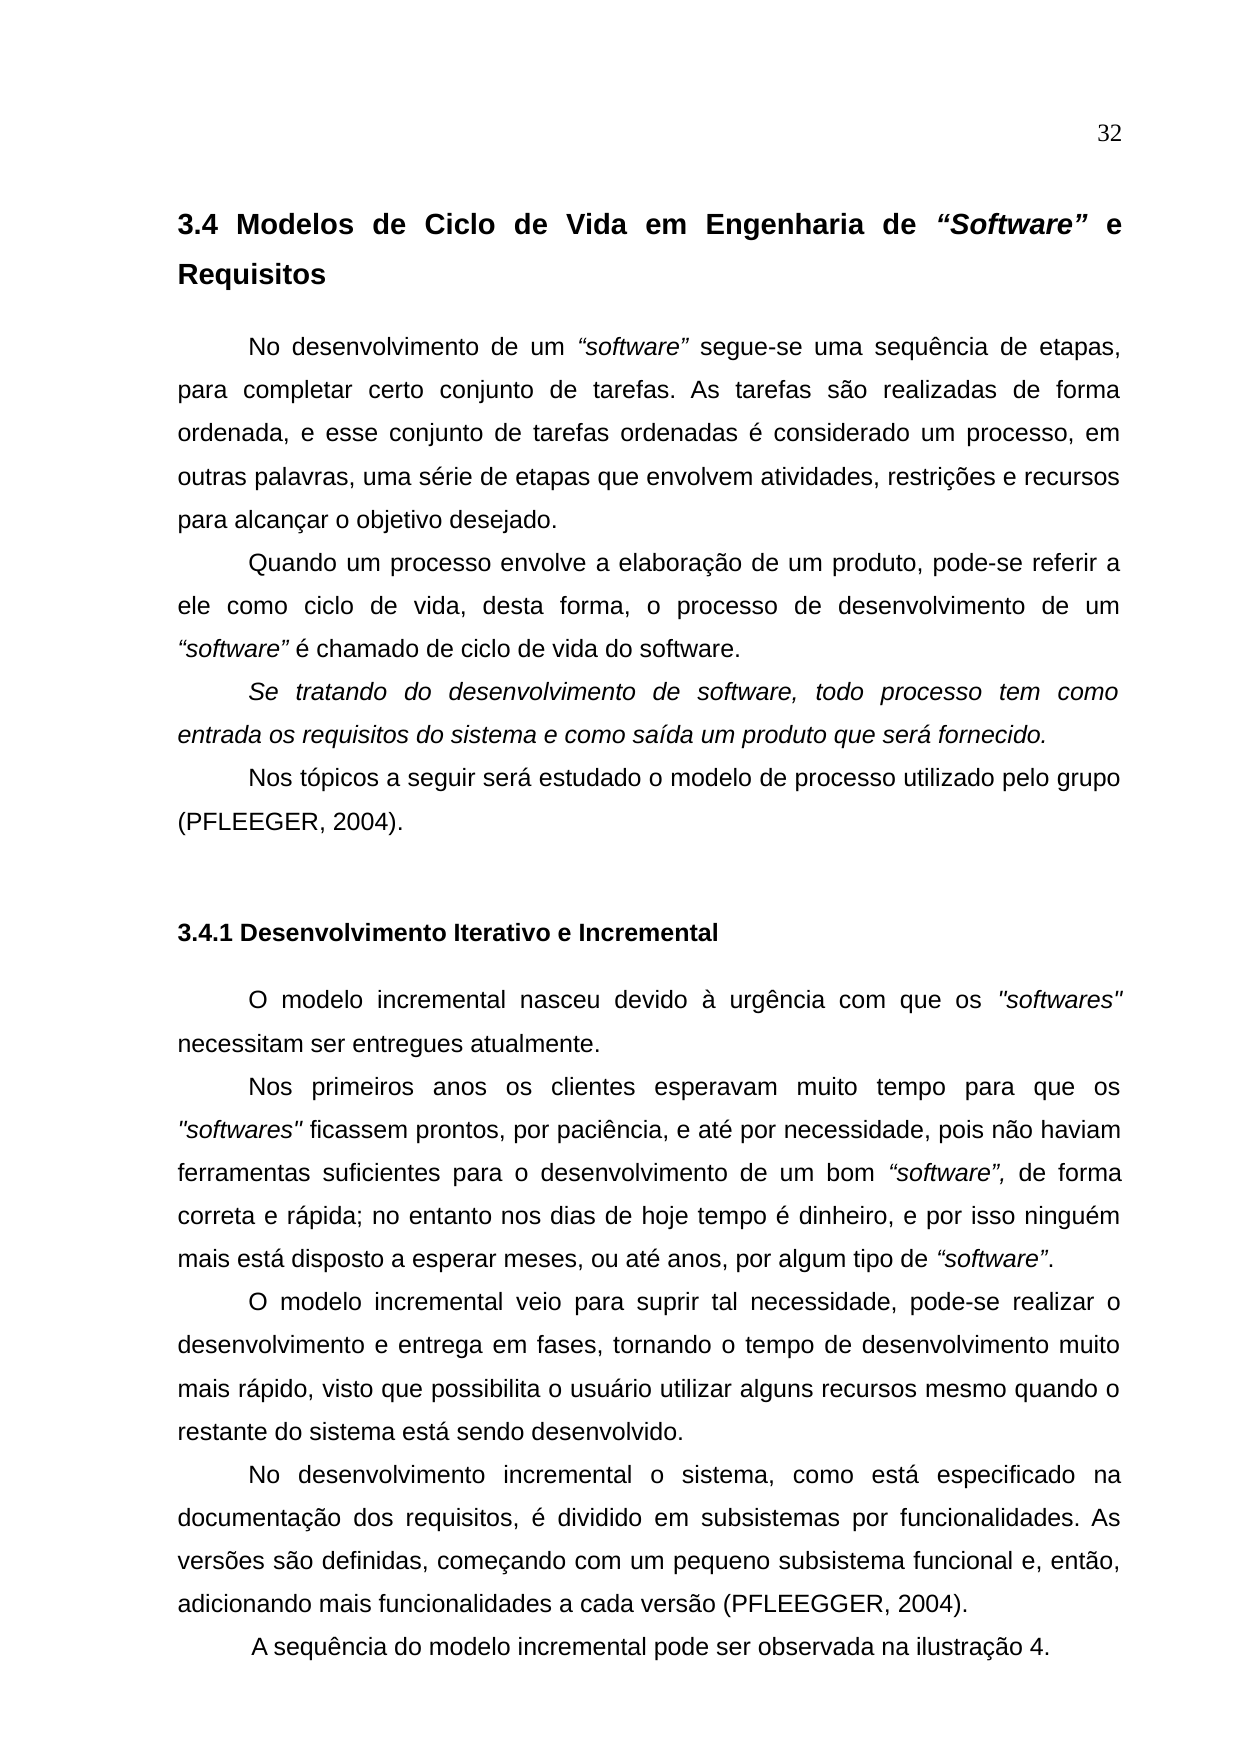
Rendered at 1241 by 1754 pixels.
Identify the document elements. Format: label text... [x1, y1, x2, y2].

subtitle 3.4.1 Desenvolvimento Iterativo e Incremental [177, 917, 1122, 946]
text Se tratando do desenvolvimento de software, todo processo tem como entrada os requisitos do sistema e como saída um produto que será fornecido. [177, 677, 1122, 749]
text Nos primeiros anos os clientes esperavam muito tempo para que os "softwares" ficassem prontos, por paciência, e até por necessidade, pois não haviam ferramentas suficientes para o desenvolvimento de um bom “software”, de forma correta e rápida; no entanto nos dias de hoje tempo é dinheiro, e por isso ninguém mais está disposto a esperar meses, ou até anos, por algum tipo de “software”. [177, 1072, 1122, 1273]
text No desenvolvimento de um “software” segue-se uma sequência de etapas, para completar certo conjunto de tarefas. As tarefas são realizadas de forma ordenada, e esse conjunto de tarefas ordenadas é considerado um processo, em outras palavras, uma série de etapas que envolvem atividades, restrições e recursos para alcançar o objetivo desejado. [177, 332, 1122, 533]
subtitle 3.4 Modelos de Ciclo de Vida em Engenharia de “Software” e Requisitos [177, 207, 1122, 291]
text Nos tópicos a seguir será estudado o modelo de processo utilizado pelo grupo (PFLEEGER, 2004). [177, 763, 1122, 835]
text Quando um processo envolve a elaboração de um produto, pode-se referir a ele como ciclo de vida, desta forma, o processo de desenvolvimento de um “software” é chamado de ciclo de vida do software. [177, 548, 1122, 663]
text No desenvolvimento incremental o sistema, como está especificado na documentação dos requisitos, é dividido em subsistemas por funcionalidades. As versões são definidas, começando com um pequeno subsistema funcional e, então, adicionando mais funcionalidades a cada versão (PFLEEGGER, 2004). [177, 1460, 1122, 1618]
text A sequência do modelo incremental pode ser observada na ilustração 4. [177, 1632, 1122, 1661]
text O modelo incremental nasceu devido à urgência com que os "softwares" necessitam ser entregues atualmente. [177, 985, 1122, 1057]
text O modelo incremental veio para suprir tal necessidade, pode-se realizar o desenvolvimento e entrega em fases, tornando o tempo de desenvolvimento muito mais rápido, visto que possibilita o usuário utilizar alguns recursos mesmo quando o restante do sistema está sendo desenvolvido. [177, 1287, 1122, 1445]
